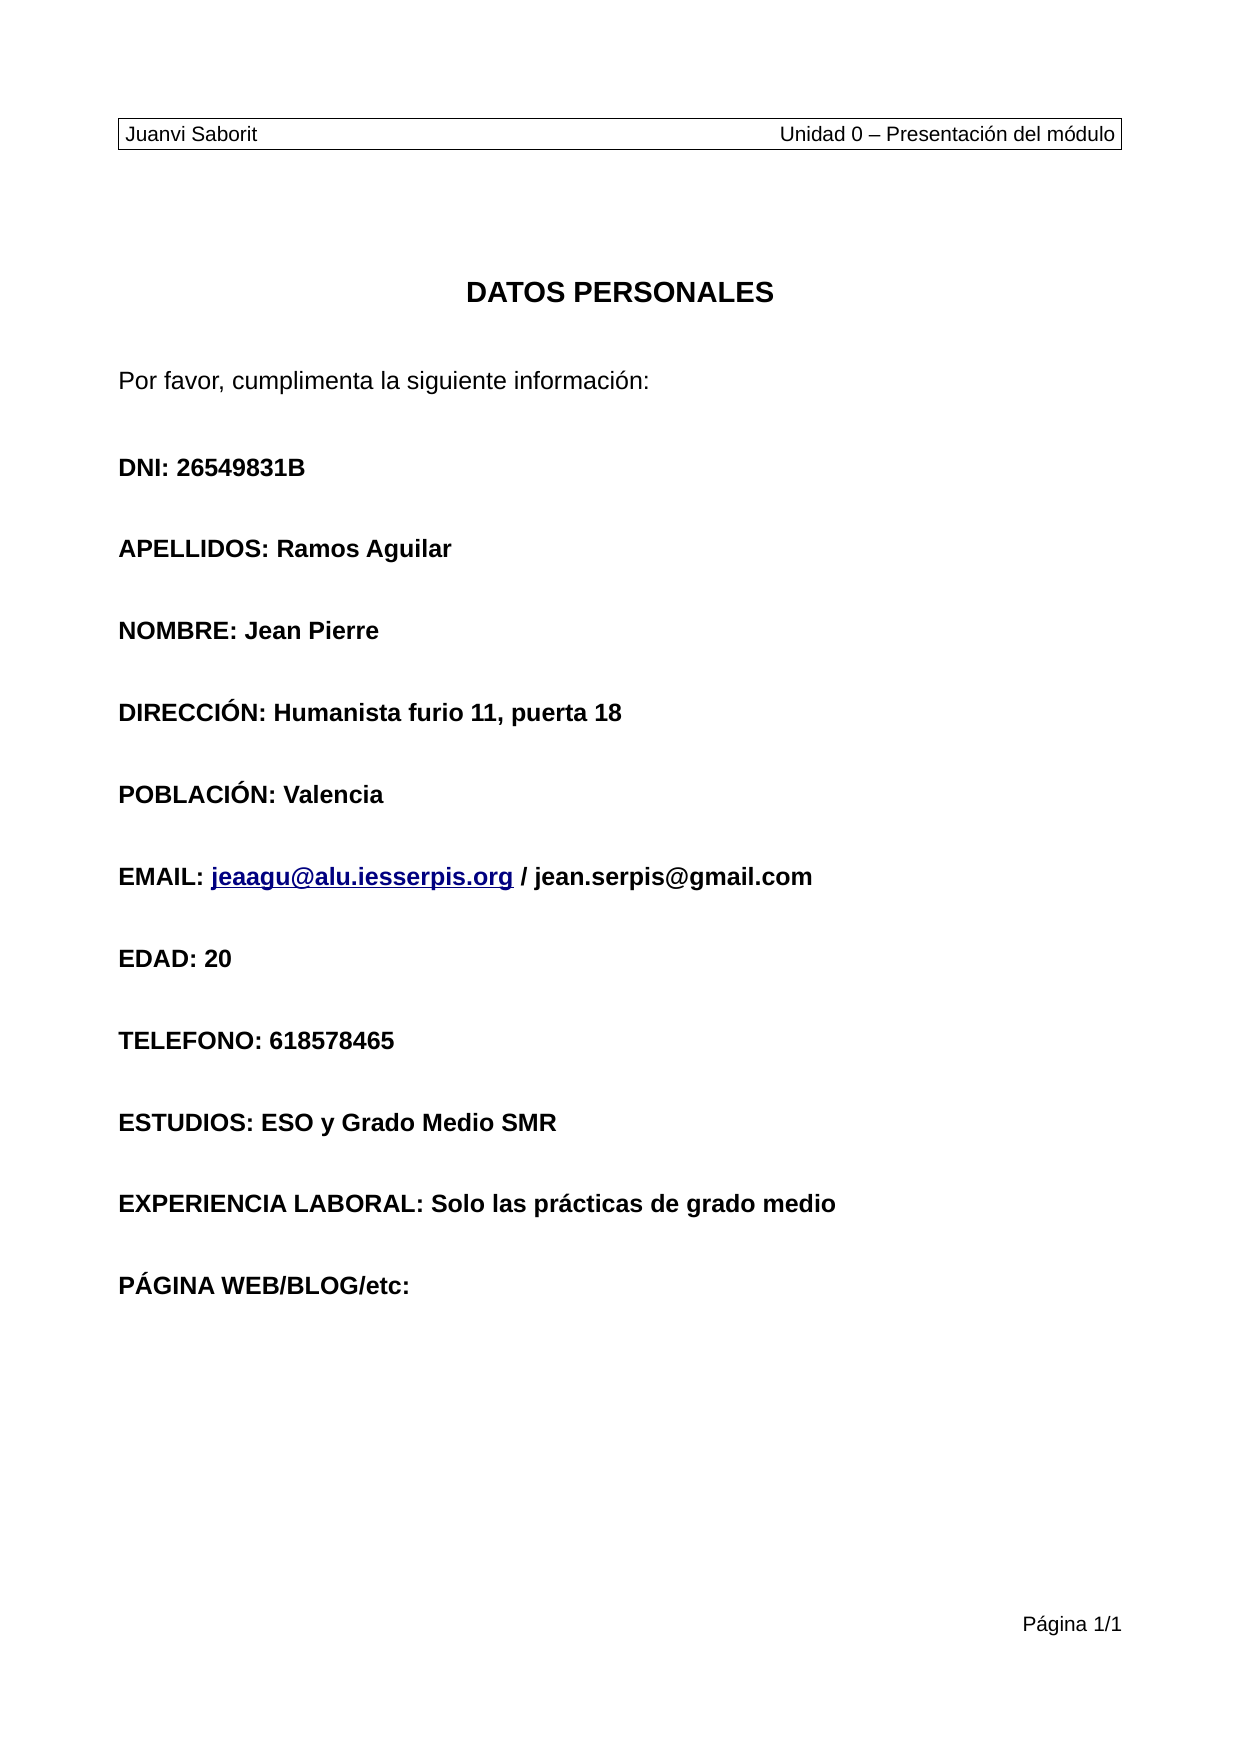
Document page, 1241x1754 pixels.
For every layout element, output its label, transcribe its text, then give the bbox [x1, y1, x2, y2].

text PÁGINA WEB/BLOG/etc: [118, 1271, 1122, 1300]
text NOMBRE: Jean Pierre [118, 616, 1122, 645]
text ESTUDIOS: ESO y Grado Medio SMR [118, 1108, 1122, 1136]
text TELEFONO: 618578465 [118, 1026, 1122, 1054]
text APELLIDOS: Ramos Aguilar [118, 534, 1122, 563]
text EXPERIENCIA LABORAL: Solo las prácticas de grado medio [118, 1189, 1122, 1218]
text Por favor, cumplimenta la siguiente información: [118, 366, 1122, 395]
text DIRECCIÓN: Humanista furio 11, puerta 18 [118, 698, 1122, 727]
text EMAIL: jeaagu@alu.iesserpis.org / jean.serpis@gmail.com [118, 862, 1122, 891]
text EDAD: 20 [118, 944, 1122, 973]
text DNI: 26549831B [118, 453, 1122, 481]
text DATOS PERSONALES [118, 275, 1122, 309]
text POBLACIÓN: Valencia [118, 780, 1122, 809]
